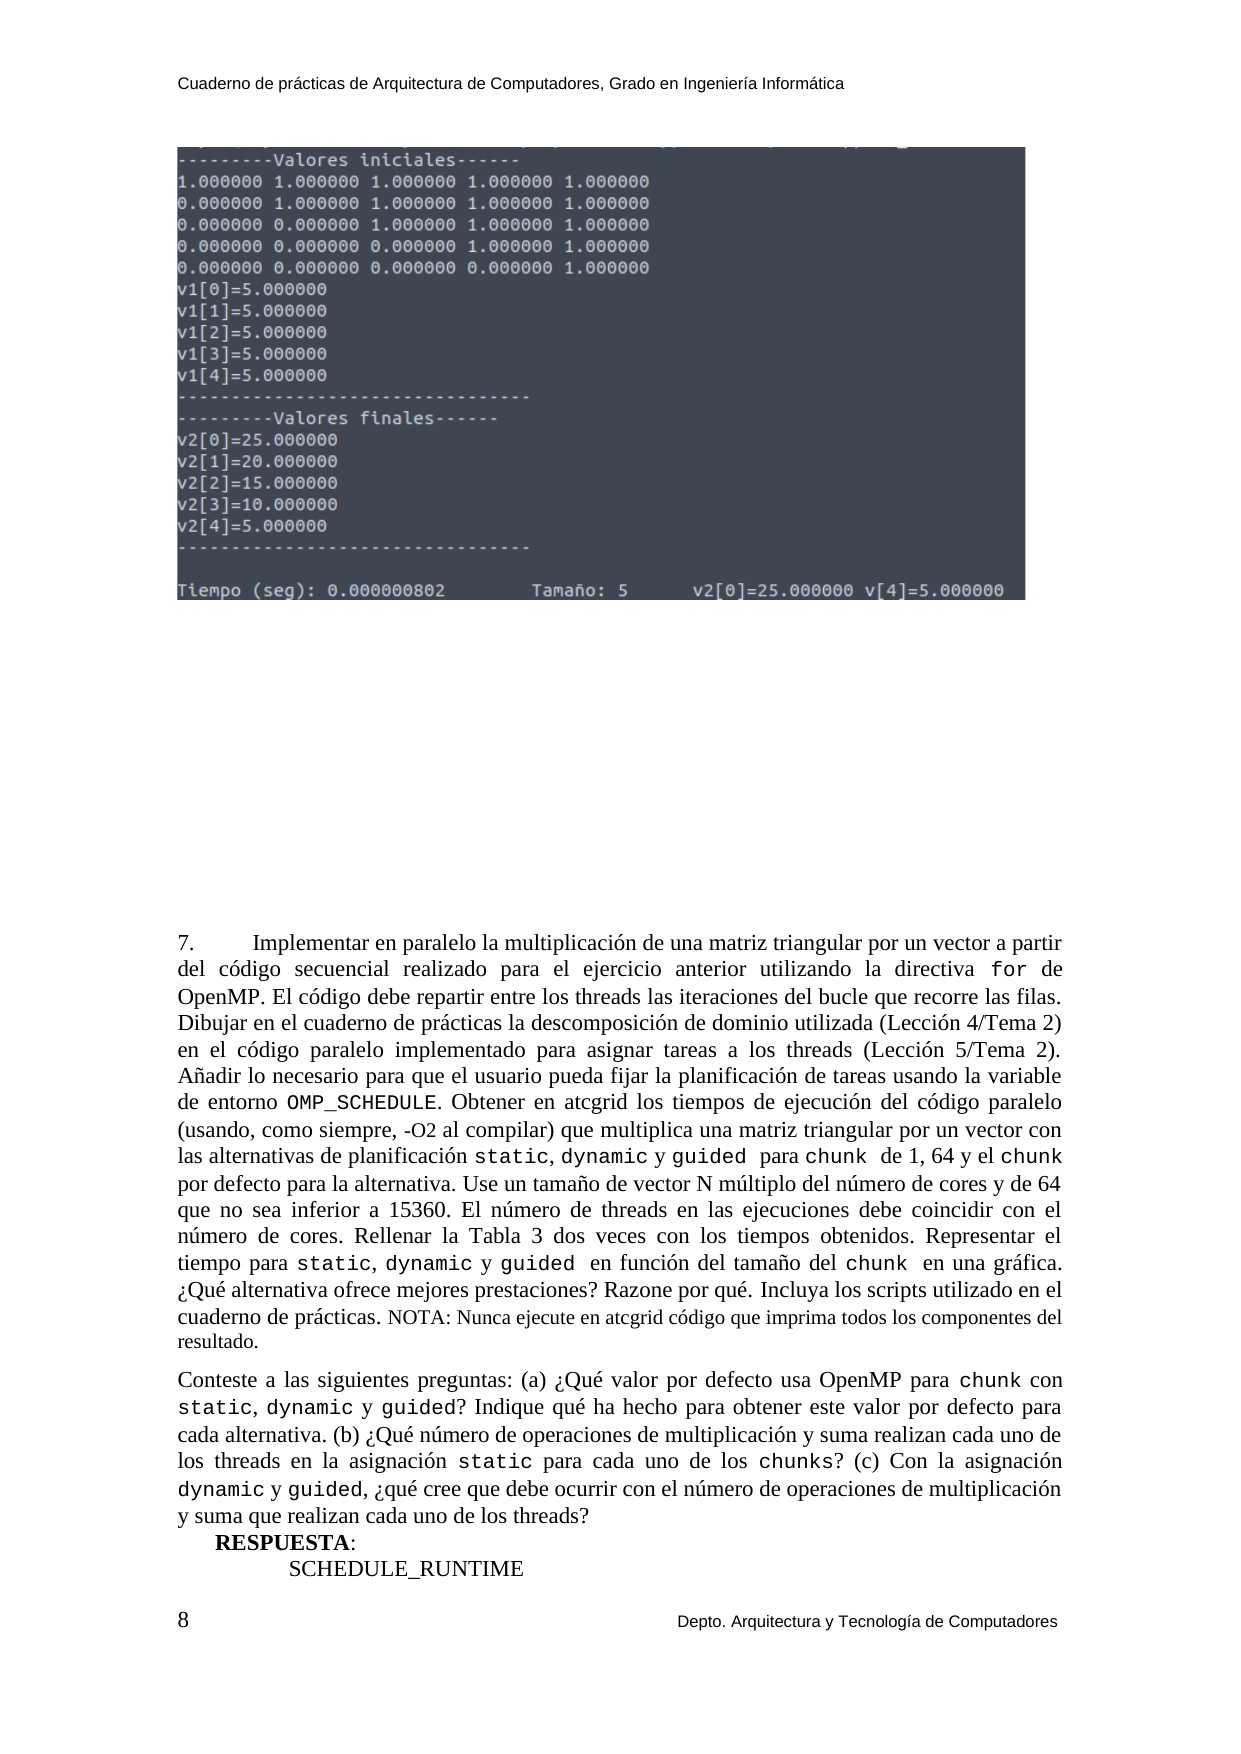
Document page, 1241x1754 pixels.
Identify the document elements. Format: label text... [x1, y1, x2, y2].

text RESPUESTA: [215, 1529, 1063, 1555]
list Implementar en paralelo la multiplicación de una matriz triangular por un vector a partir del código secuencial realizado para el ejercicio anterior utilizando la directiva for de OpenMP. El código debe repartir entre los threads las iteraciones del bucle que recorre las filas. Dibujar en el cuaderno de prácticas la descomposición de dominio utilizada (Lección 4/Tema 2) en el código paralelo implementado para asignar tareas a los threads (Lección 5/Tema 2). Añadir lo necesario para que el usuario pueda fijar la planificación de tareas usando la variable de entorno OMP_SCHEDULE. Obtener en atcgrid los tiempos de ejecución del código paralelo (usando, como siempre, -O2 al compilar) que multiplica una matriz triangular por un vector con las alternativas de planificación static, dynamic y guided para chunk de 1, 64 y el chunk por defecto para la alternativa. Use un tamaño de vector N múltiplo del número de cores y de 64 que no sea inferior a 15360. El número de threads en las ejecuciones debe coincidir con el número de cores. Rellenar la Tabla 3 dos veces con los tiempos obtenidos. Representar el tiempo para static, dynamic y guided en función del tamaño del chunk en una gráfica. ¿Qué alternativa ofrece mejores prestaciones? Razone por qué. Incluya los scripts utilizado en el cuaderno de prácticas. NOTA: Nunca ejecute en atcgrid código que imprima todos los componentes del resultado. [177, 929, 1063, 1353]
list Conteste a las siguientes preguntas: (a) ¿Qué valor por defecto usa OpenMP para chunk con static, dynamic y guided? Indique qué ha hecho para obtener este valor por defecto para cada alternativa. (b) ¿Qué número de operaciones de multiplicación y suma realizan cada uno de los threads en la asignación static para cada uno de los chunks? (c) Con la asignación dynamic y guided, ¿qué cree que debe ocurrir con el número de operaciones de multiplicación y suma que realizan cada uno de los threads? [177, 1366, 1063, 1529]
picture [177, 147, 1026, 600]
text SCHEDULE_RUNTIME [215, 1555, 1063, 1582]
